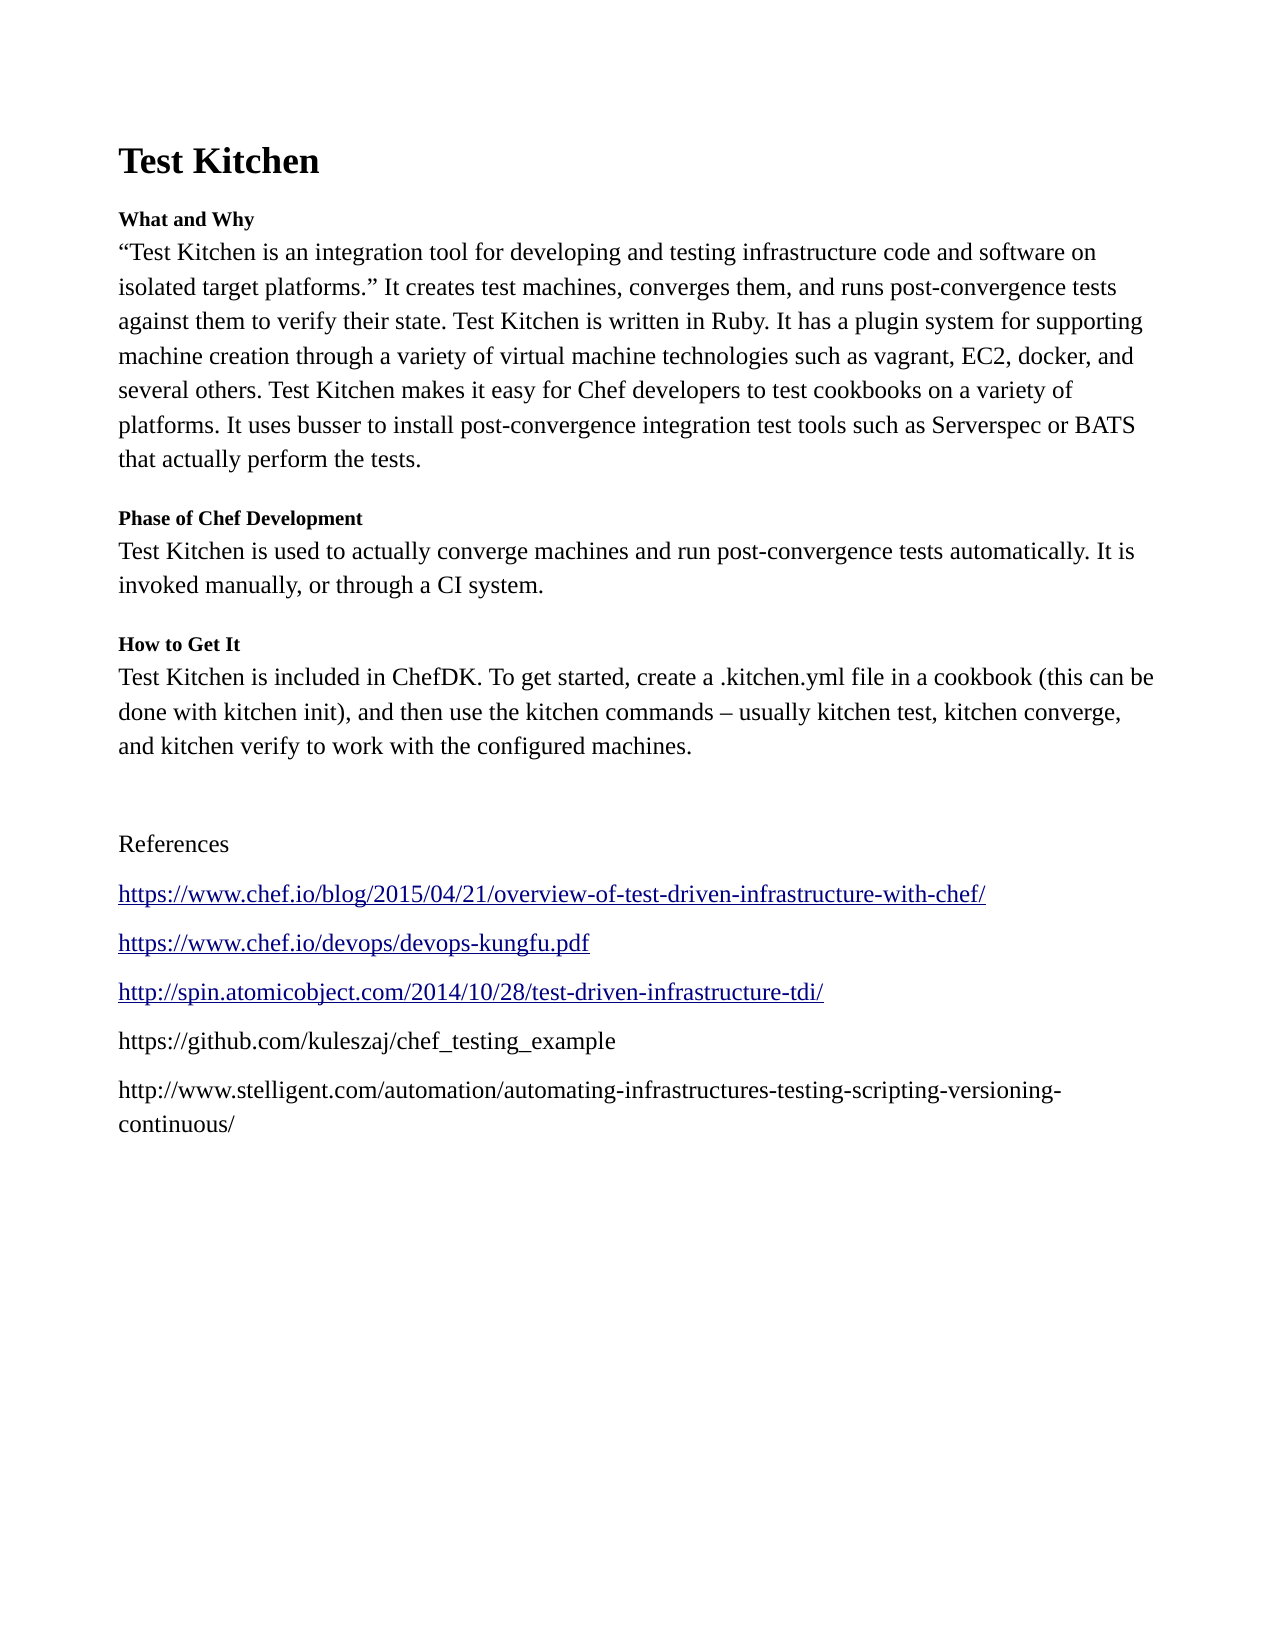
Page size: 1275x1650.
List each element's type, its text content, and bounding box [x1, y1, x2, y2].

text Test Kitchen is included in ChefDK. To get started, create a .kitchen.yml file in a cookbook (this can be done with kitchen init), and then use the kitchen commands – usually kitchen test, kitchen converge, and kitchen verify to work with the configured machines. [118, 662, 1157, 760]
text Test Kitchen is used to actually converge machines and run post-convergence tests automatically. It is invoked manually, or through a CI system. [118, 536, 1157, 599]
subtitle Test Kitchen [118, 139, 1157, 182]
subtitle How to Get It [118, 632, 1157, 656]
text References [118, 829, 1157, 858]
text https://www.chef.io/blog/2015/04/21/overview-of-test-driven-infrastructure-with-chef/ [118, 879, 1157, 907]
text http://www.stelligent.com/automation/automating-infrastructures-testing-scripting-versioning-continuous/ [118, 1075, 1157, 1138]
subtitle Phase of Chef Development [118, 506, 1157, 530]
text http://spin.atomicobject.com/2014/10/28/test-driven-infrastructure-tdi/ [118, 977, 1157, 1006]
text https://github.com/kuleszaj/chef_testing_example [118, 1026, 1157, 1054]
subtitle What and Why [118, 207, 1157, 231]
text “Test Kitchen is an integration tool for developing and testing infrastructure code and software on isolated target platforms.” It creates test machines, converges them, and runs post-convergence tests against them to verify their state. Test Kitchen is written in Ruby. It has a plugin system for supporting machine creation through a variety of virtual machine technologies such as vagrant, EC2, docker, and several others. Test Kitchen makes it easy for Chef developers to test cookbooks on a variety of platforms. It uses busser to install post-convergence integration test tools such as Serverspec or BATS that actually perform the tests. [118, 237, 1157, 473]
text https://www.chef.io/devops/devops-kungfu.pdf [118, 928, 1157, 956]
